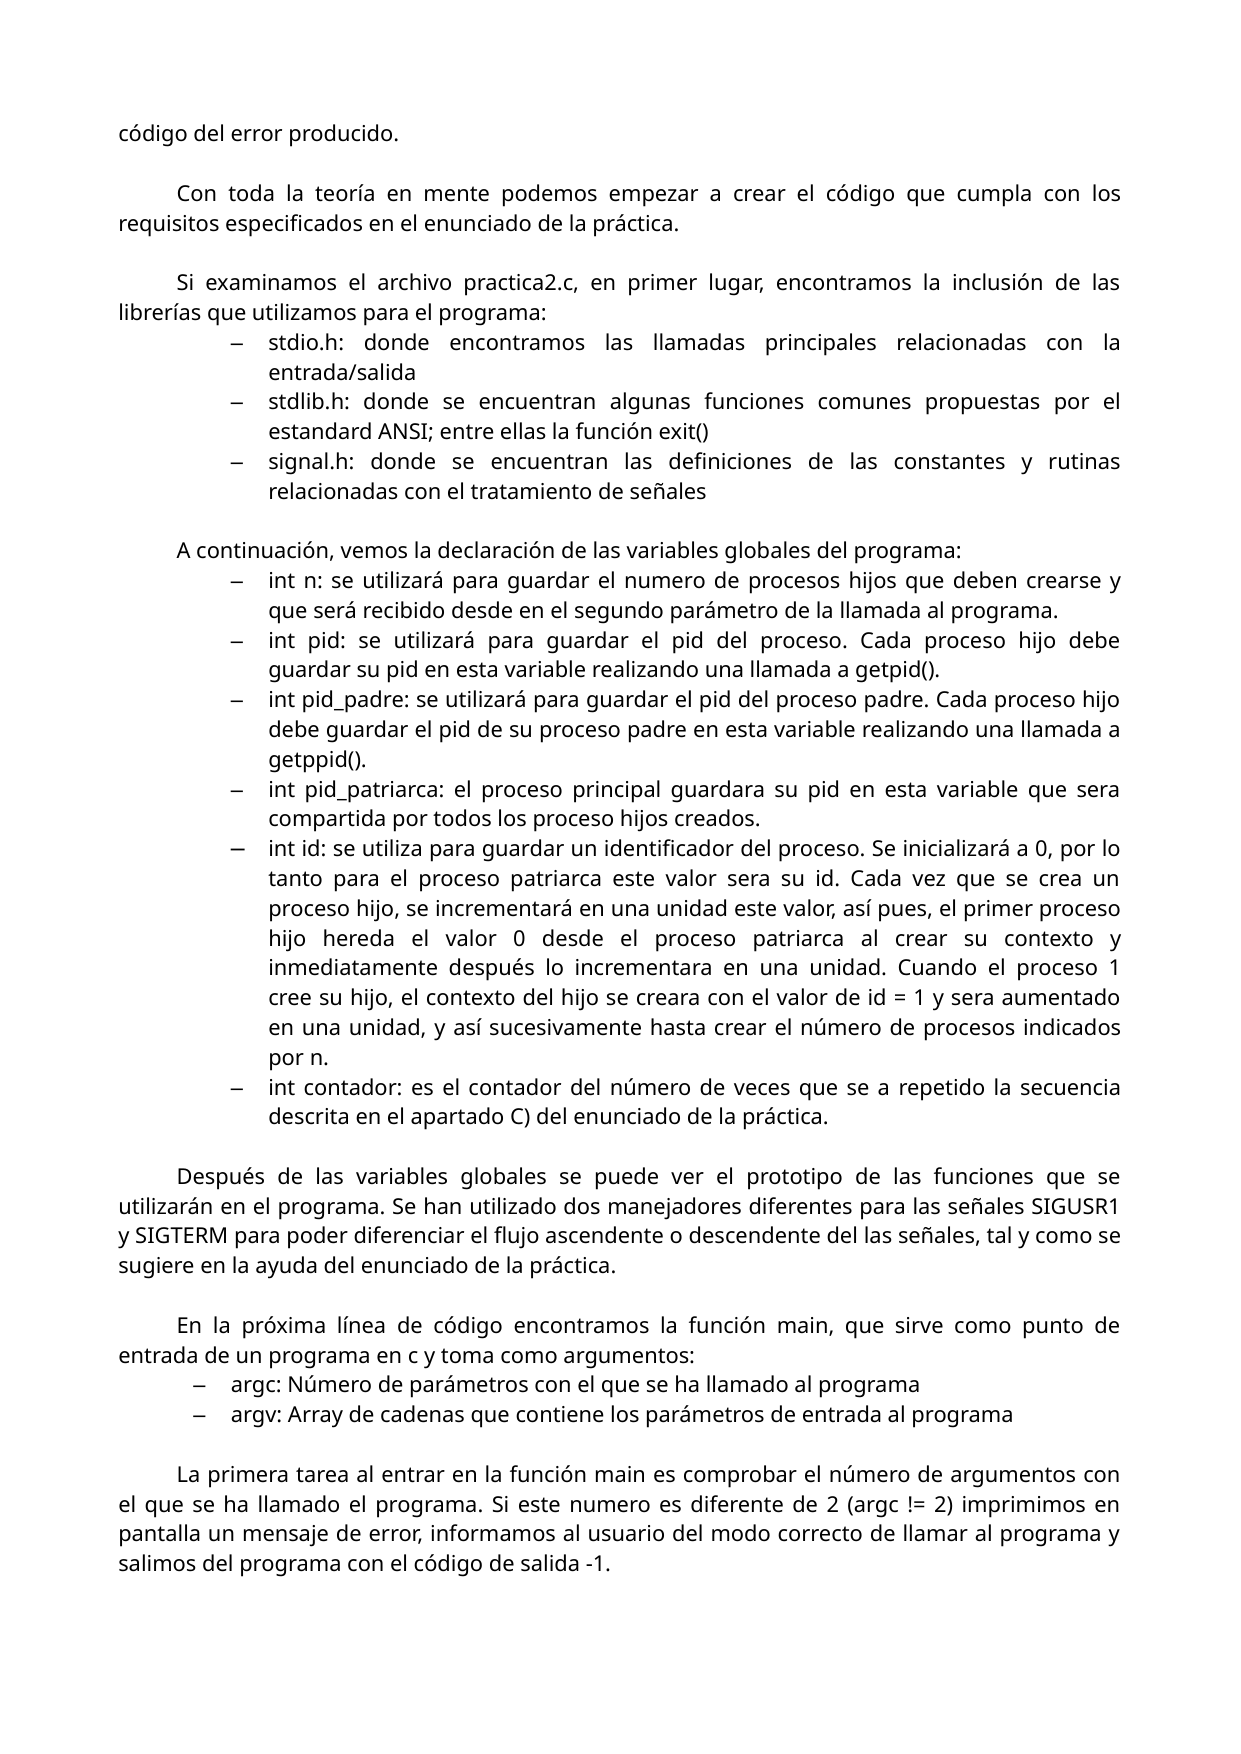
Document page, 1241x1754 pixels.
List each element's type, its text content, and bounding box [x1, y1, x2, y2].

list signal.h: donde se encuentran las definiciones de las constantes y rutinas relacionadas con el tratamiento de señales [231, 446, 1122, 505]
text La primera tarea al entrar en la función main es comprobar el número de argumentos con el que se ha llamado el programa. Si este numero es diferente de 2 (argc != 2) imprimimos en pantalla un mensaje de error, informamos al usuario del modo correcto de llamar al programa y salimos del programa con el código de salida -1. [118, 1459, 1122, 1578]
text Después de las variables globales se puede ver el prototipo de las funciones que se utilizarán en el programa. Se han utilizado dos manejadores diferentes para las señales SIGUSR1 y SIGTERM para poder diferenciar el flujo ascendente o descendente del las señales, tal y como se sugiere en la ayuda del enunciado de la práctica. [118, 1161, 1122, 1280]
list argv: Array de cadenas que contiene los parámetros de entrada al programa [193, 1399, 1122, 1429]
list int contador: es el contador del número de veces que se a repetido la secuencia descrita en el apartado C) del enunciado de la práctica. [231, 1071, 1122, 1131]
list int pid_patriarca: el proceso principal guardara su pid en esta variable que sera compartida por todos los proceso hijos creados. [231, 773, 1122, 833]
text A continuación, vemos la declaración de las variables globales del programa: [118, 535, 1122, 565]
list int n: se utilizará para guardar el numero de procesos hijos que deben crearse y que será recibido desde en el segundo parámetro de la llamada al programa. [231, 565, 1122, 624]
list stdio.h: donde encontramos las llamadas principales relacionadas con la entrada/salida [231, 327, 1122, 386]
text Si examinamos el archivo practica2.c, en primer lugar, encontramos la inclusión de las librerías que utilizamos para el programa: [118, 267, 1122, 327]
list int id: se utiliza para guardar un identificador del proceso. Se inicializará a 0, por lo tanto para el proceso patriarca este valor sera su id. Cada vez que se crea un proceso hijo, se incrementará en una unidad este valor, así pues, el primer proceso hijo hereda el valor 0 desde el proceso patriarca al crear su contexto y inmediatamente después lo incrementara en una unidad. Cuando el proceso 1 cree su hijo, el contexto del hijo se creara con el valor de id = 1 y sera aumentado en una unidad, y así sucesivamente hasta crear el número de procesos indicados por n. [231, 833, 1122, 1071]
text código del error producido. [118, 118, 1122, 148]
list argc: Número de parámetros con el que se ha llamado al programa [193, 1369, 1122, 1399]
list stdlib.h: donde se encuentran algunas funciones comunes propuestas por el estandard ANSI; entre ellas la función exit() [231, 386, 1122, 446]
list int pid: se utilizará para guardar el pid del proceso. Cada proceso hijo debe guardar su pid en esta variable realizando una llamada a getpid(). [231, 624, 1122, 684]
text Con toda la teoría en mente podemos empezar a crear el código que cumpla con los requisitos especificados en el enunciado de la práctica. [118, 178, 1122, 237]
text En la próxima línea de código encontramos la función main, que sirve como punto de entrada de un programa en c y toma como argumentos: [118, 1310, 1122, 1369]
list int pid_padre: se utilizará para guardar el pid del proceso padre. Cada proceso hijo debe guardar el pid de su proceso padre en esta variable realizando una llamada a getppid(). [231, 684, 1122, 773]
